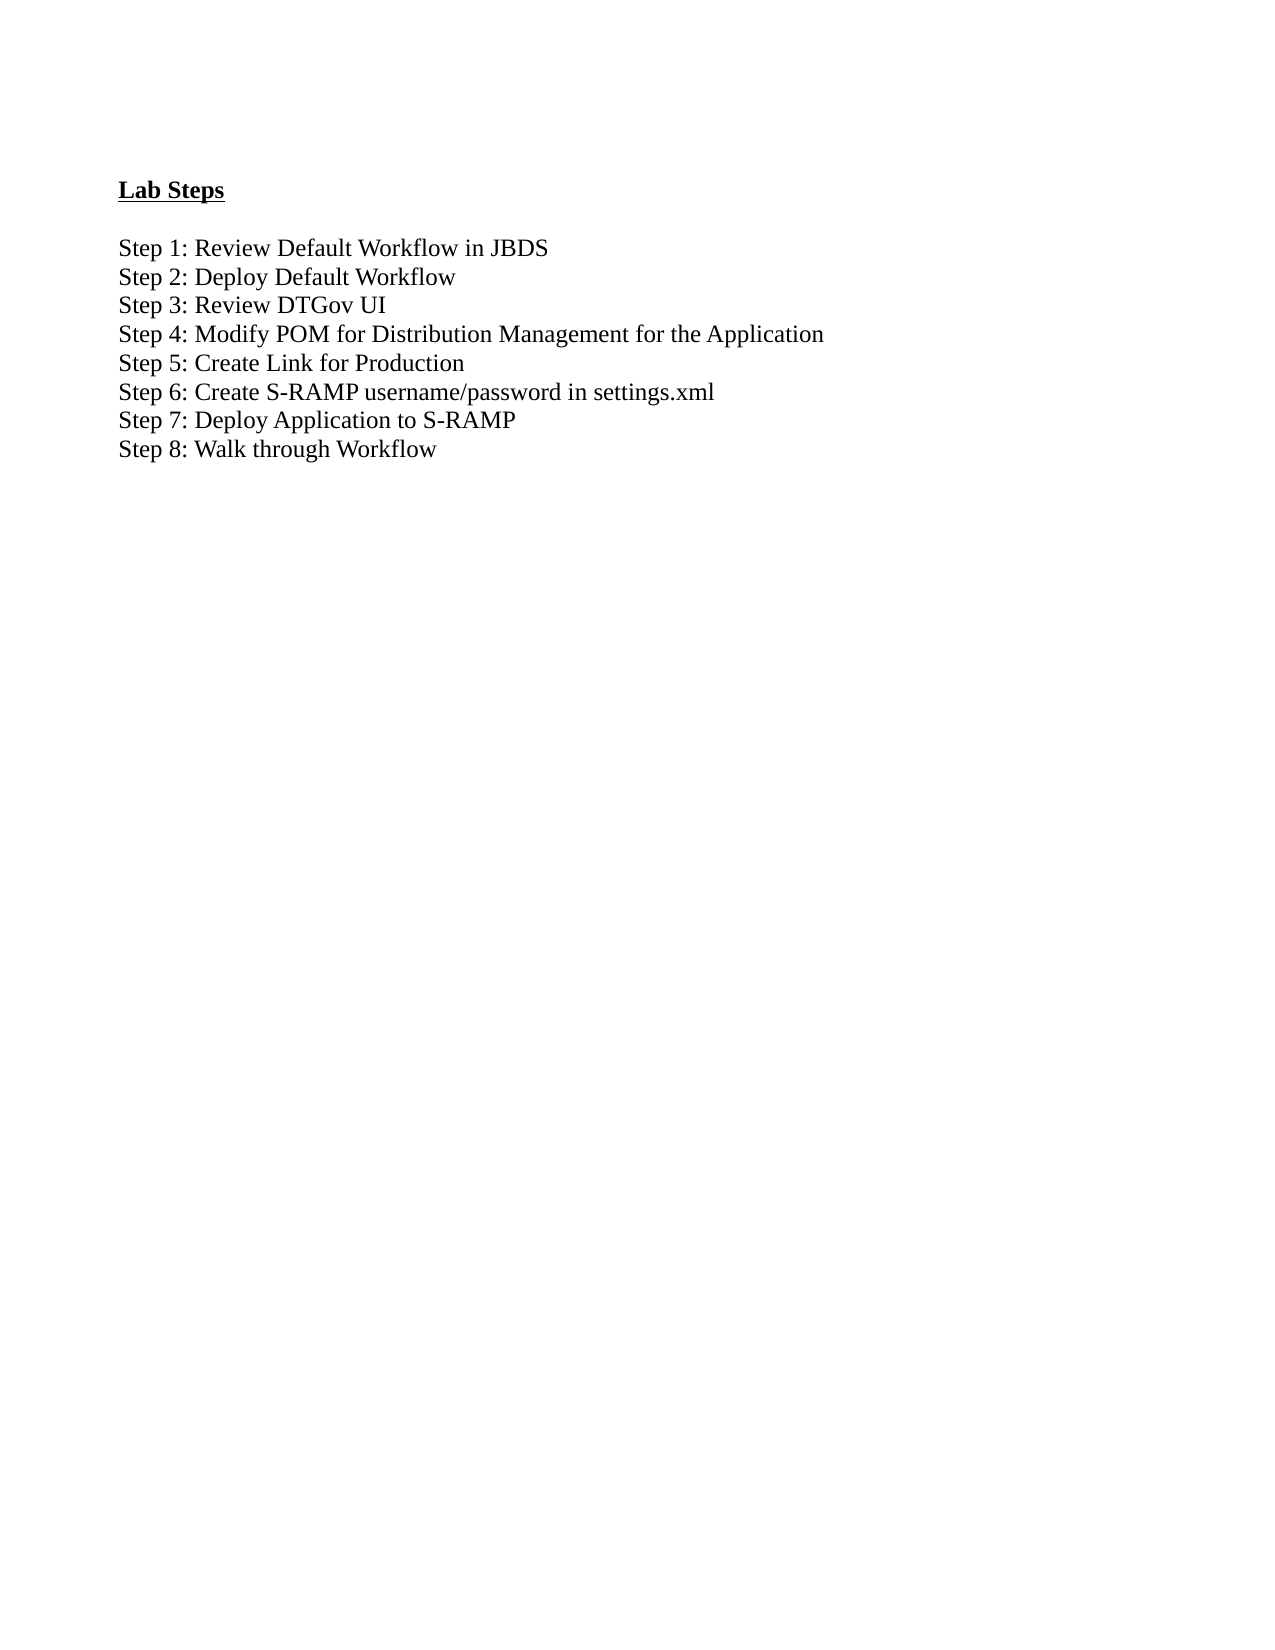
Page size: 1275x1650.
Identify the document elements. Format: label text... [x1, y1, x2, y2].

text Step 2: Deploy Default Workflow [118, 262, 1157, 291]
text Step 4: Modify POM for Distribution Management for the Application [118, 319, 1157, 348]
text Step 3: Review DTGov UI [118, 291, 1157, 319]
text Step 7: Deploy Application to S-RAMP [118, 406, 1157, 434]
text Step 6: Create S-RAMP username/password in settings.xml [118, 377, 1157, 406]
text Lab Steps [118, 176, 1157, 204]
text Step 5: Create Link for Production [118, 348, 1157, 377]
text Step 1: Review Default Workflow in JBDS [118, 233, 1157, 262]
text Step 8: Walk through Workflow [118, 434, 1157, 463]
